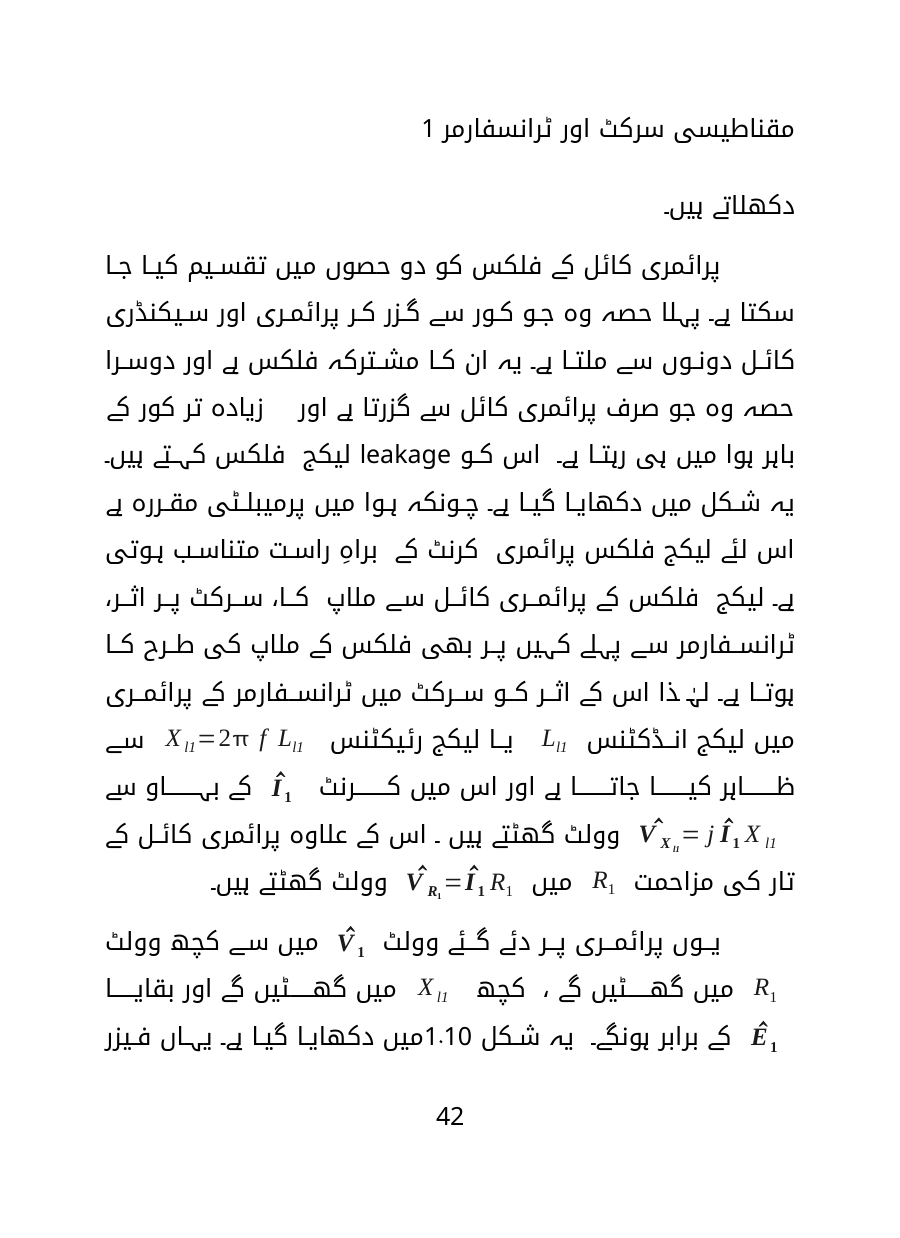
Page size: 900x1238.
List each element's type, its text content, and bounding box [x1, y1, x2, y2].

text یوں پرائمری پر دئے گئے وولٹمیں سے کچھ وولٹمیں گھٹیں گے ، کچھ میں گھٹیں گے اور بقایا کے برابر ہونگے۔ یہ شکل 1.10میں دکھایا گیا ہے۔ یہاں فیزر کا استعمال کیا گیا ہے۔ [105, 918, 795, 1061]
text پرائمری کائل کے فلکس کو دو حصوں میں تقسیم کیا جا سکتا ہے۔ پہلا حصہ وہ جو کور سے گزر کر پرائمری اور سیکنڈری کائل دونوں سے ملتا ہے۔ یہ ان کا مشترکہ فلکس ہے اور دوسرا حصہ وہ جو صرف پرائمری کائل سے گزرتا ہے اور زیادہ تر کور کے باہر ہوا میں ہی رہتا ہے۔ اس کو leakage لیکج فلکس کہتے ہیں۔ یہ شکل میں دکھایا گیا ہے۔ چونکہ ہوا میں پرمیبلٹی مقررہ ہے اس لئے لیکج فلکس پرائمری کرنٹ کے براہِ راست متناسب ہوتی ہے۔ لیکج فلکس کے پرائمری کائل سے ملاپ کا، سرکٹ پر اثر، ٹرانسفارمر سے پہلے کہیں پر بھی فلکس کے ملاپ کی طرح کا ہوتا ہے۔ لہٰذا اس کے اثر کو سرکٹ میں ٹرانسفارمر کے پرائمری میں لیکج انڈکٹنس یا لیکج رئیکٹنس سے ظاہر کیا جاتا ہے اور اس میں کرنٹ کے بہاو سےوولٹ گھٹتے ہیں ۔ اس کے علاوہ پرائمری کائل کے تار کی مزاحمتمیںوولٹ گھٹتے ہیں۔ [105, 242, 795, 906]
text دکھلاتے ہیں۔ [105, 182, 795, 230]
